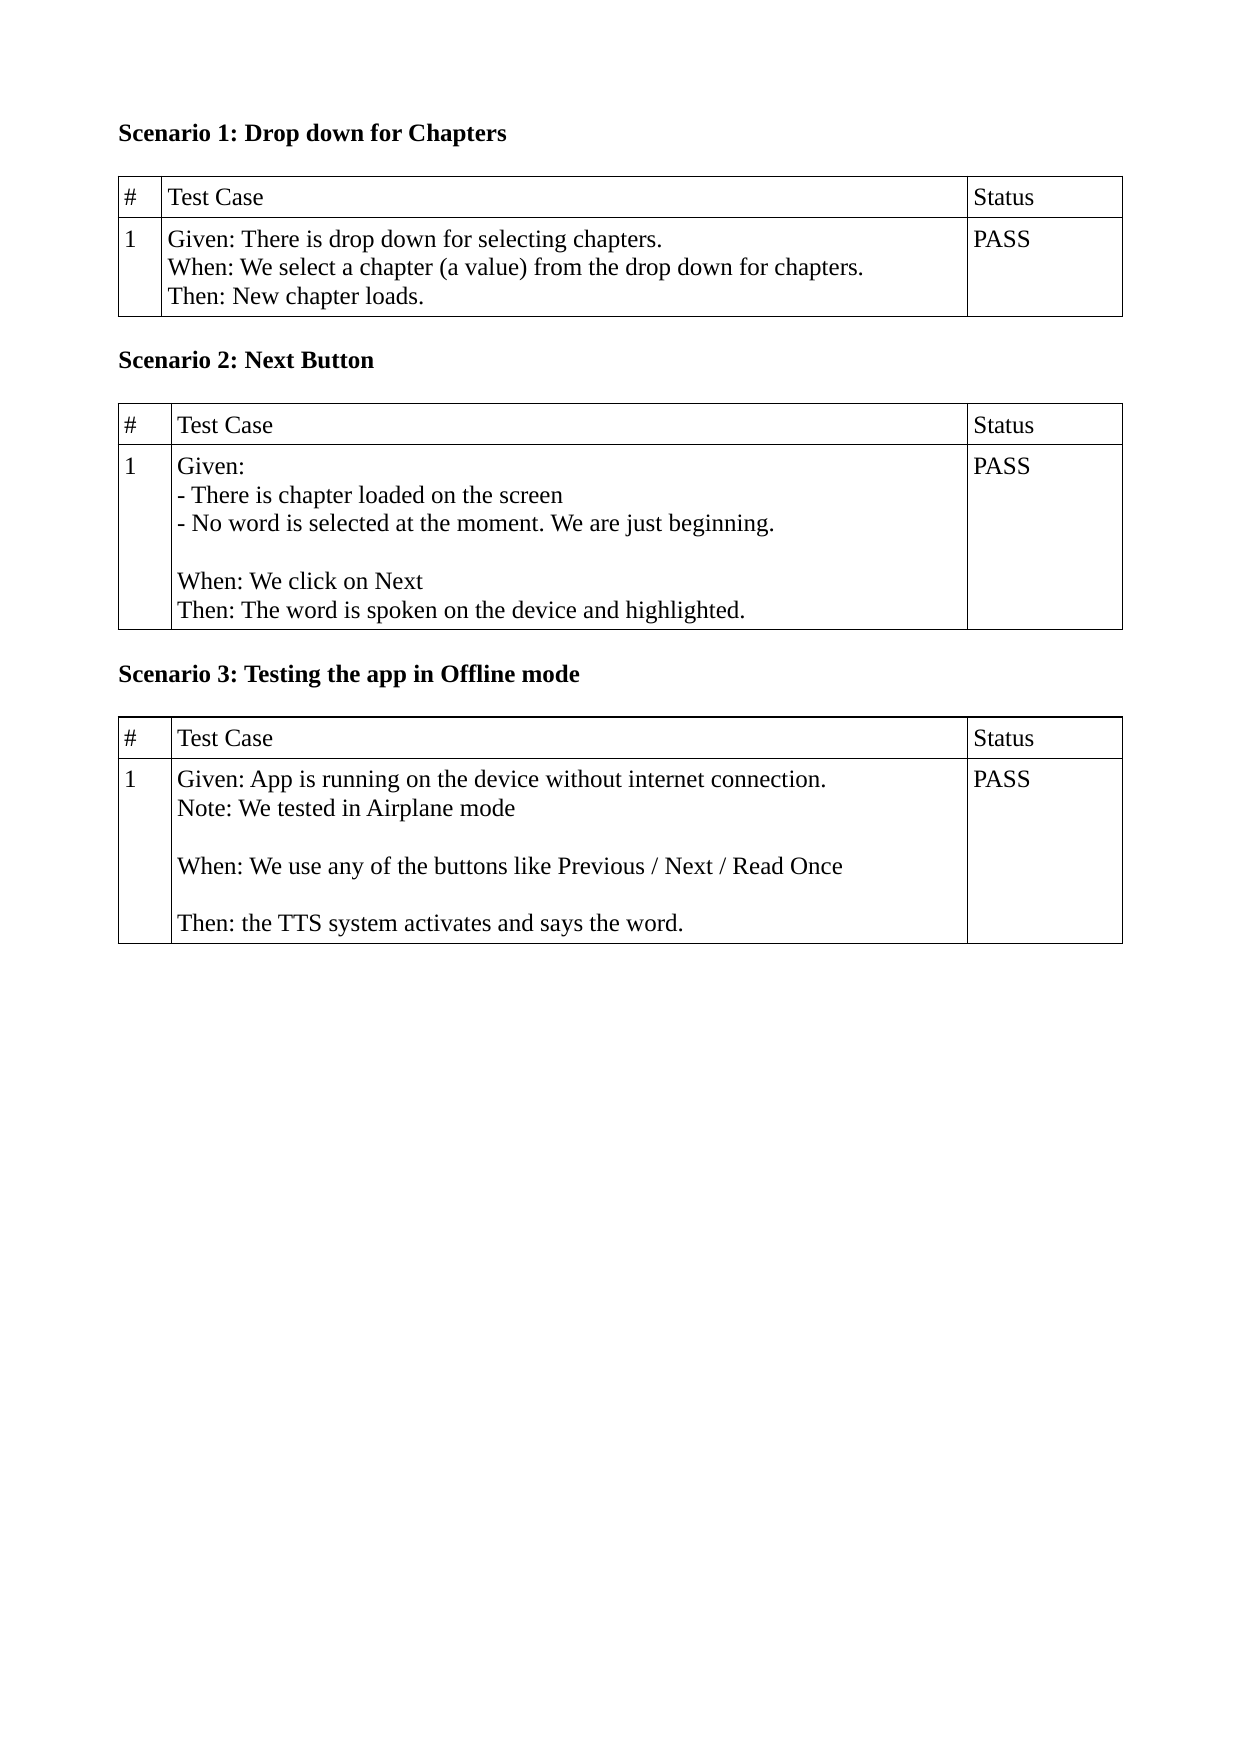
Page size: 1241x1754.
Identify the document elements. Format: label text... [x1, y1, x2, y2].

table_cell 1 [119, 218, 161, 316]
table_header Test Case [172, 404, 967, 444]
table_cell 1 [119, 445, 171, 629]
table_cell Given: - There is chapter loaded on the screen - No word is selected at the moment. We are just beginning. When: We click on Next Then: The word is spoken on the device and highlighted. [172, 445, 967, 629]
table_header Test Case [172, 718, 967, 758]
table_cell PASS [968, 759, 1122, 943]
table_header Status [968, 404, 1122, 444]
table_header # [119, 404, 171, 444]
table_cell PASS [968, 445, 1122, 629]
table_header Status [968, 718, 1122, 758]
text Scenario 2: Next Button [118, 345, 1122, 374]
text Scenario 3: Testing the app in Offline mode [118, 630, 1122, 688]
table_cell PASS [968, 218, 1122, 316]
table_header # [119, 177, 161, 217]
text Scenario 1: Drop down for Chapters [118, 118, 1122, 147]
table_cell Given: App is running on the device without internet connection. Note: We tested in Airplane mode When: We use any of the buttons like Previous / Next / Read Once Then: the TTS system activates and says the word. [172, 759, 967, 943]
table_cell Given: There is drop down for selecting chapters. When: We select a chapter (a value) from the drop down for chapters. Then: New chapter loads. [162, 218, 967, 316]
table_cell 1 [119, 759, 171, 943]
table_header Test Case [162, 177, 967, 217]
table_header Status [968, 177, 1122, 217]
table_header # [119, 718, 171, 758]
